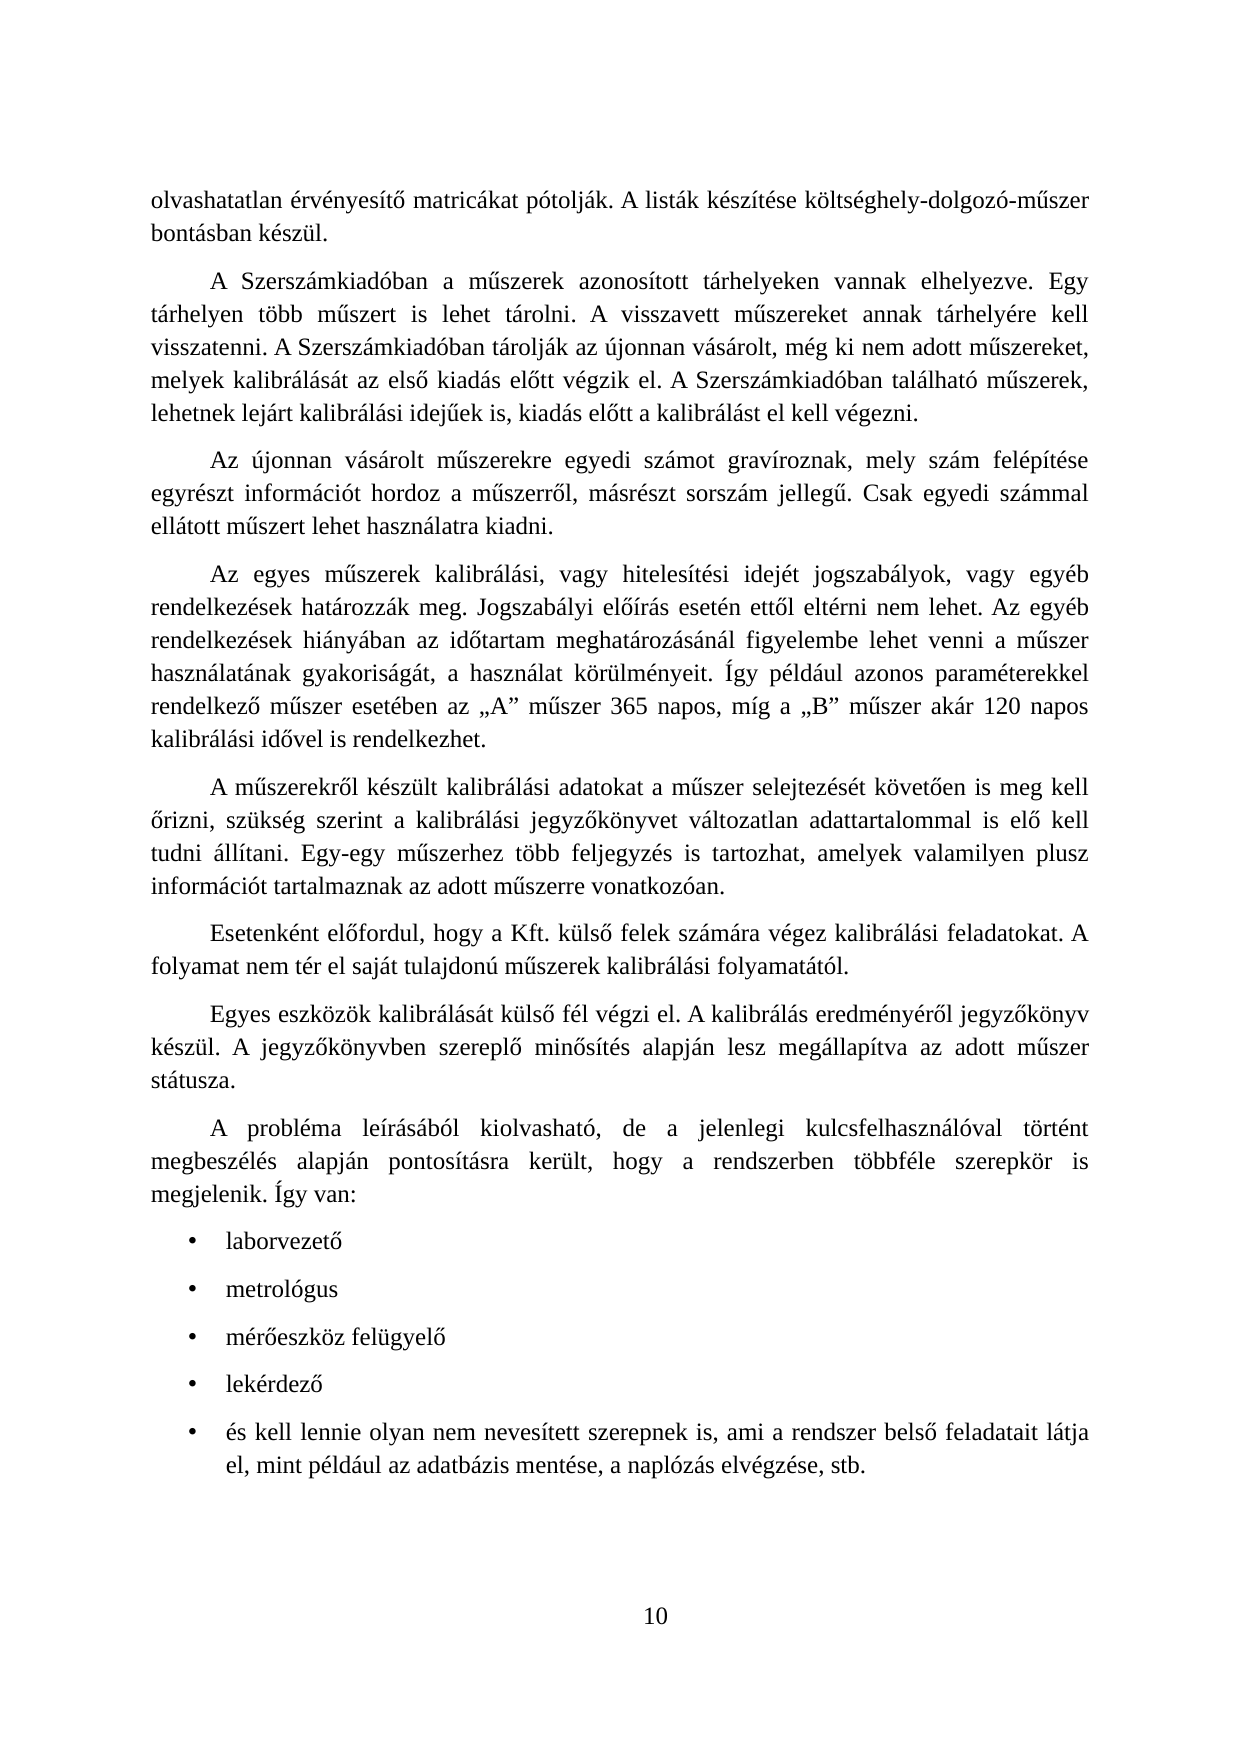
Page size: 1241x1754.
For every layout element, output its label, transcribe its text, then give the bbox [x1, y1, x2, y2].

list mérőeszköz felügyelő [188, 1322, 1090, 1350]
list metrológus [188, 1274, 1090, 1303]
text Az újonnan vásárolt műszerekre egyedi számot gravíroznak, mely szám felépítése egyrészt információt hordoz a műszerről, másrészt sorszám jellegű. Csak egyedi számmal ellátott műszert lehet használatra kiadni. [151, 445, 1090, 540]
list laborvezető [188, 1226, 1090, 1255]
text A probléma leírásából kiolvasható, de a jelenlegi kulcsfelhasználóval történt megbeszélés alapján pontosításra került, hogy a rendszerben többféle szerepkör is megjelenik. Így van: [151, 1113, 1090, 1207]
text olvashatatlan érvényesítő matricákat pótolják. A listák készítése költséghely-dolgozó-műszer bontásban készül. [151, 185, 1090, 247]
text A műszerekről készült kalibrálási adatokat a műszer selejtezését követően is meg kell őrizni, szükség szerint a kalibrálási jegyzőkönyvet változatlan adattartalommal is elő kell tudni állítani. Egy-egy műszerhez több feljegyzés is tartozhat, amelyek valamilyen plusz információt tartalmaznak az adott műszerre vonatkozóan. [151, 772, 1090, 899]
list lekérdező [188, 1369, 1090, 1398]
text Esetenként előfordul, hogy a Kft. külső felek számára végez kalibrálási feladatokat. A folyamat nem tér el saját tulajdonú műszerek kalibrálási folyamatától. [151, 918, 1090, 980]
text Az egyes műszerek kalibrálási, vagy hitelesítési idejét jogszabályok, vagy egyéb rendelkezések határozzák meg. Jogszabályi előírás esetén ettől eltérni nem lehet. Az egyéb rendelkezések hiányában az időtartam meghatározásánál figyelembe lehet venni a műszer használatának gyakoriságát, a használat körülményeit. Így például azonos paraméterekkel rendelkező műszer esetében az „A” műszer 365 napos, míg a „B” műszer akár 120 napos kalibrálási idővel is rendelkezhet. [151, 559, 1090, 753]
list és kell lennie olyan nem nevesített szerepnek is, ami a rendszer belső feladatait látja el, mint például az adatbázis mentése, a naplózás elvégzése, stb. [188, 1417, 1090, 1478]
text A Szerszámkiadóban a műszerek azonosított tárhelyeken vannak elhelyezve. Egy tárhelyen több műszert is lehet tárolni. A visszavett műszereket annak tárhelyére kell visszatenni. A Szerszámkiadóban tárolják az újonnan vásárolt, még ki nem adott műszereket, melyek kalibrálását az első kiadás előtt végzik el. A Szerszámkiadóban található műszerek, lehetnek lejárt kalibrálási idejűek is, kiadás előtt a kalibrálást el kell végezni. [151, 266, 1090, 427]
text Egyes eszközök kalibrálását külső fél végzi el. A kalibrálás eredményéről jegyzőkönyv készül. A jegyzőkönyvben szereplő minősítés alapján lesz megállapítva az adott műszer státusza. [151, 999, 1090, 1094]
